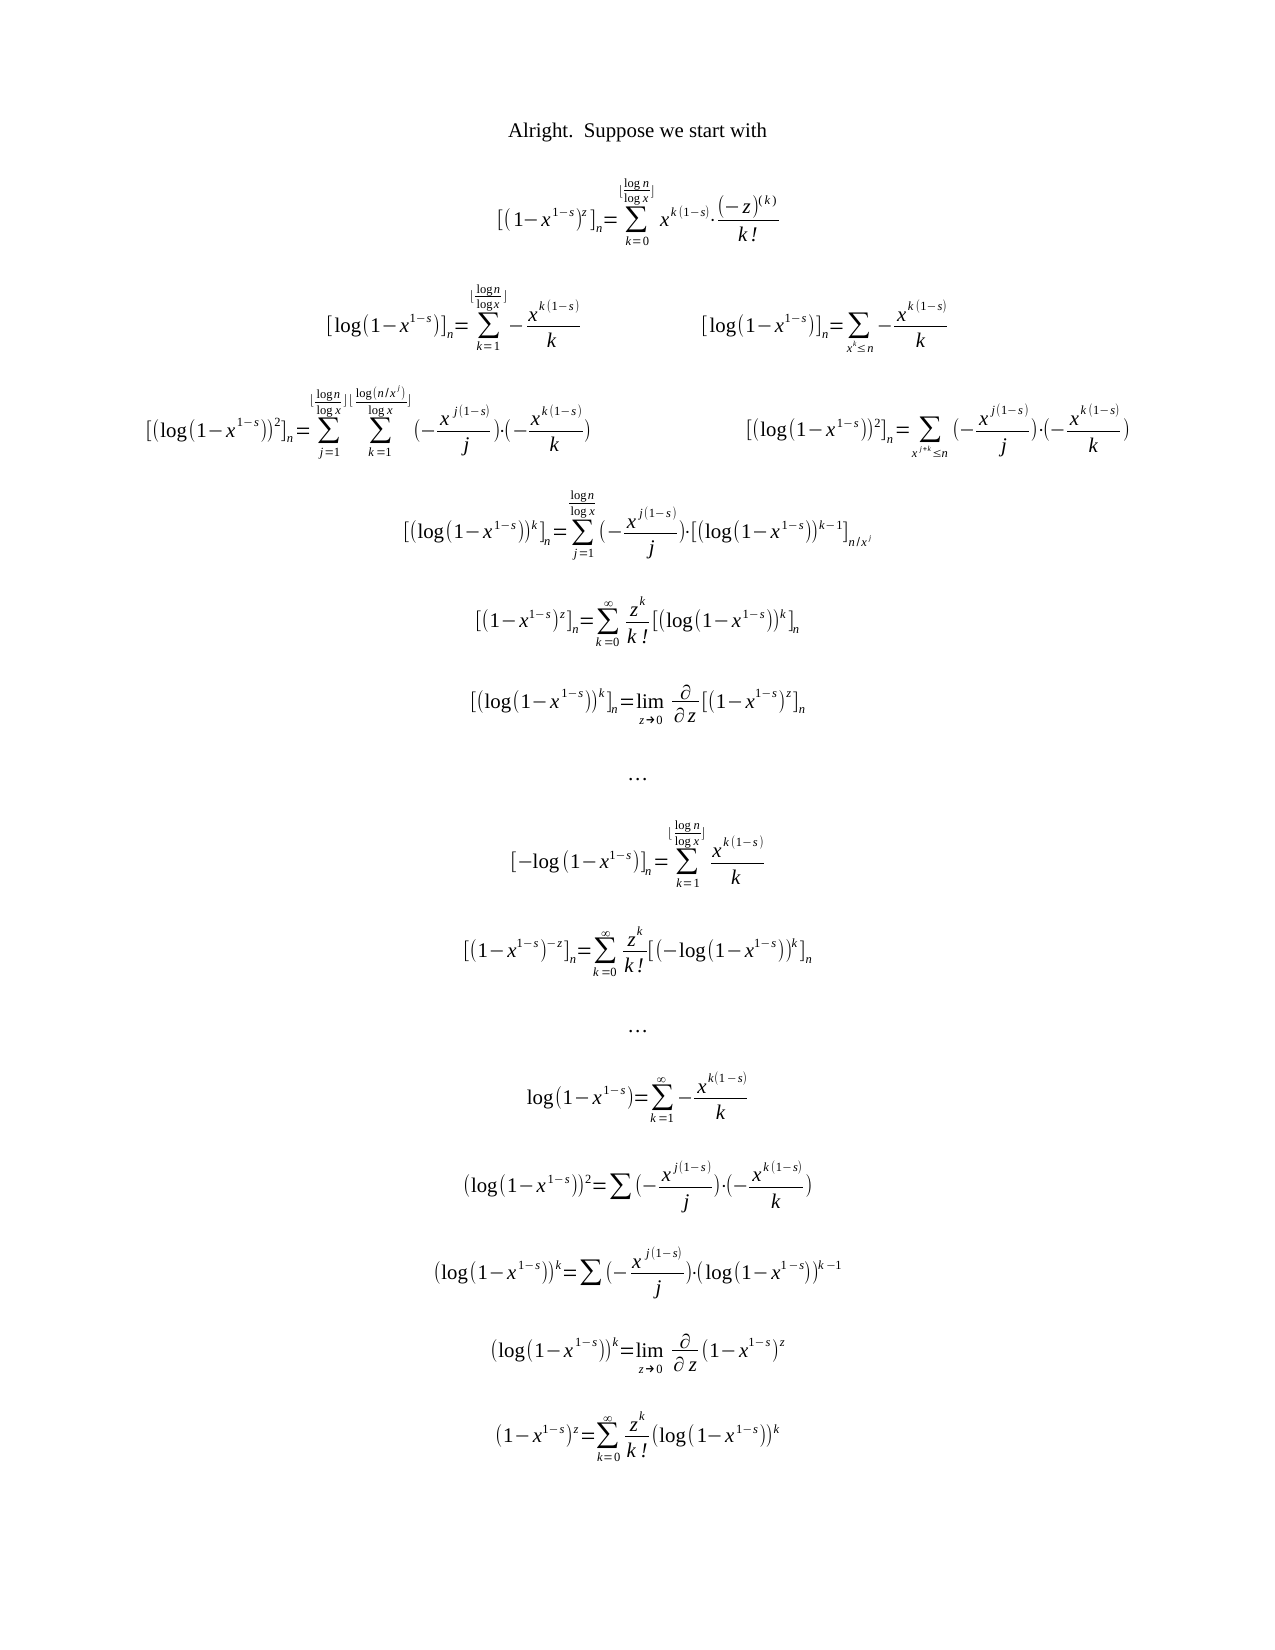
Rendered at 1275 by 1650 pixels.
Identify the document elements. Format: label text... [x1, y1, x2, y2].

text … [118, 761, 1157, 785]
text … [118, 1013, 1157, 1037]
text Alright. Suppose we start with [118, 118, 1157, 142]
